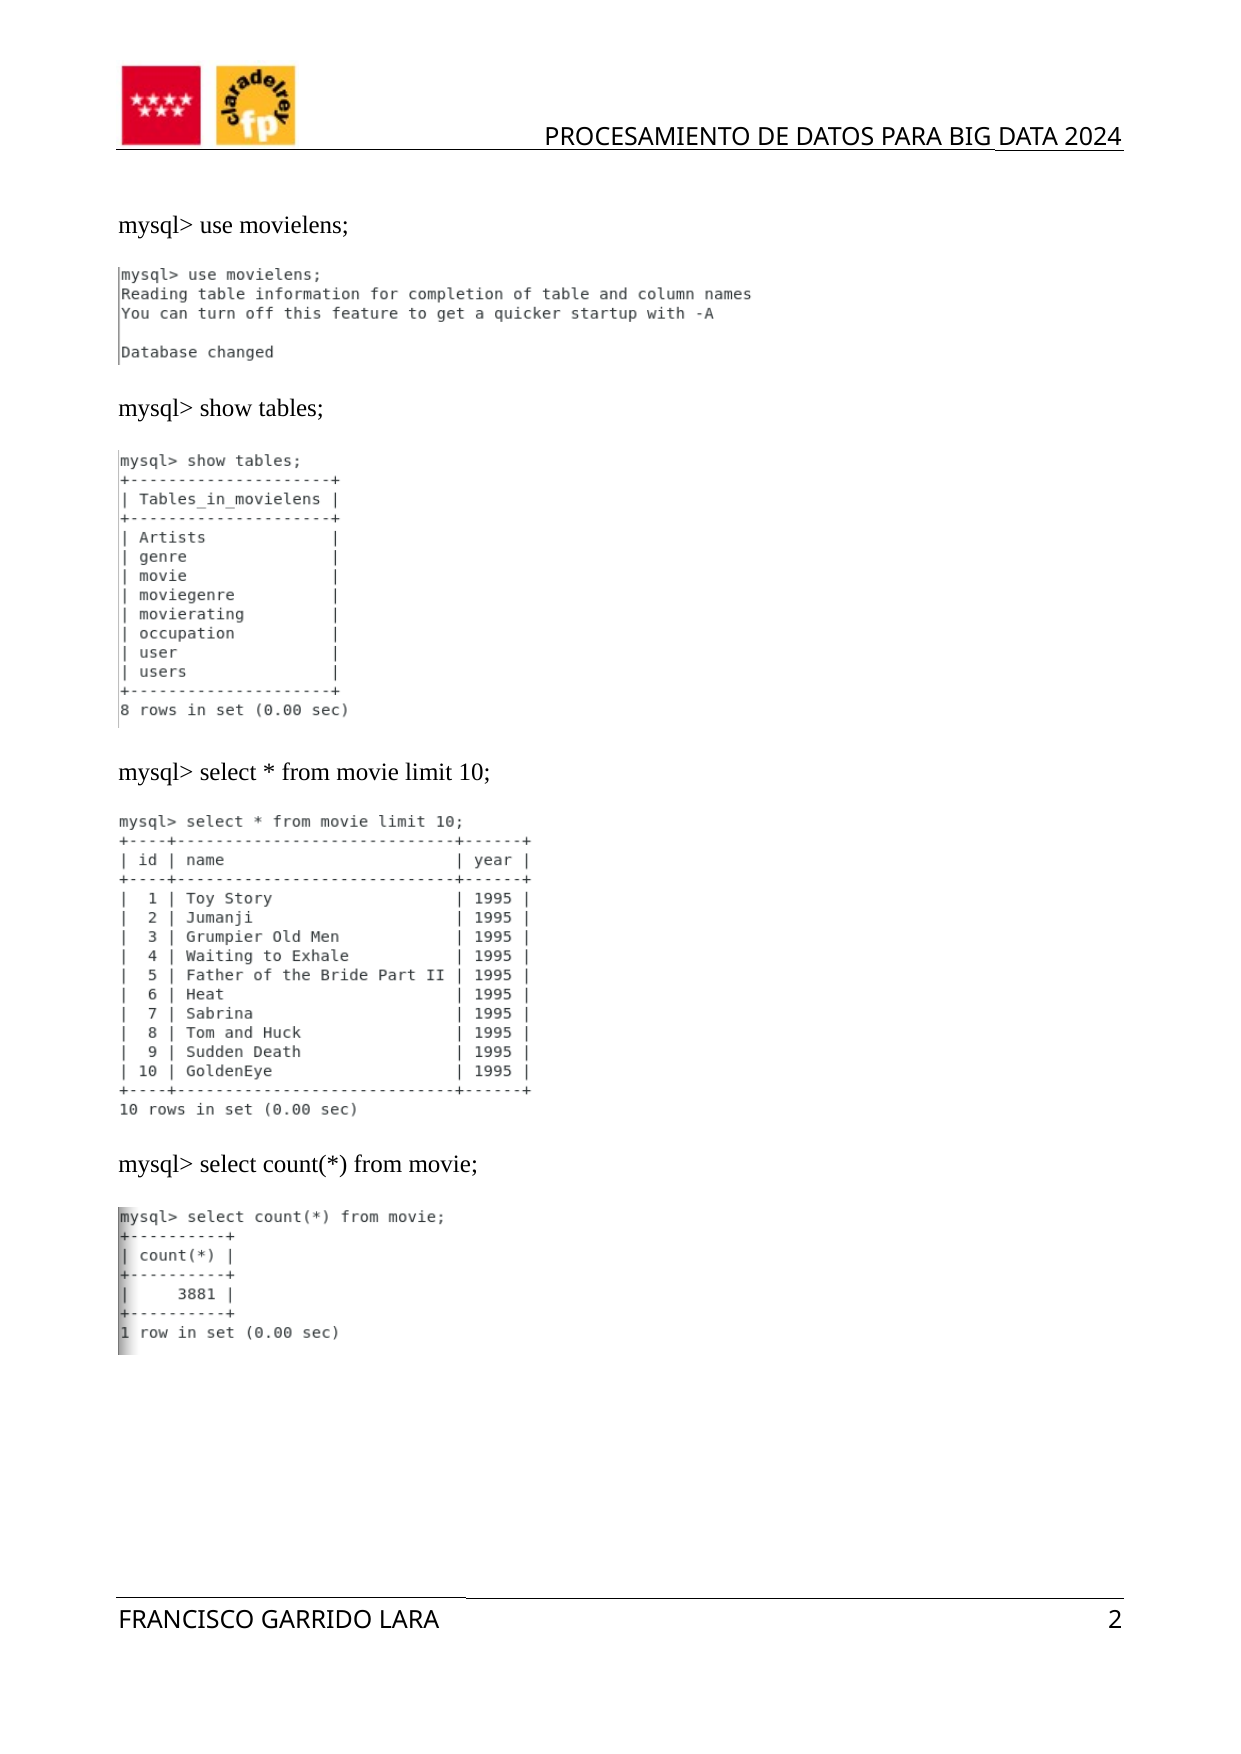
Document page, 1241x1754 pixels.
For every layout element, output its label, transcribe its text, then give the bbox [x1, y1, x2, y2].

picture [118, 267, 1123, 365]
picture [118, 450, 1123, 728]
picture [116, 60, 299, 149]
text mysql> select count(*) from movie; [118, 1149, 1122, 1178]
picture [118, 1207, 1123, 1355]
text mysql> select * from movie limit 10; [118, 757, 1122, 785]
text mysql> use movielens; [118, 210, 1122, 239]
picture [118, 814, 1123, 1121]
text mysql> show tables; [118, 393, 1122, 422]
